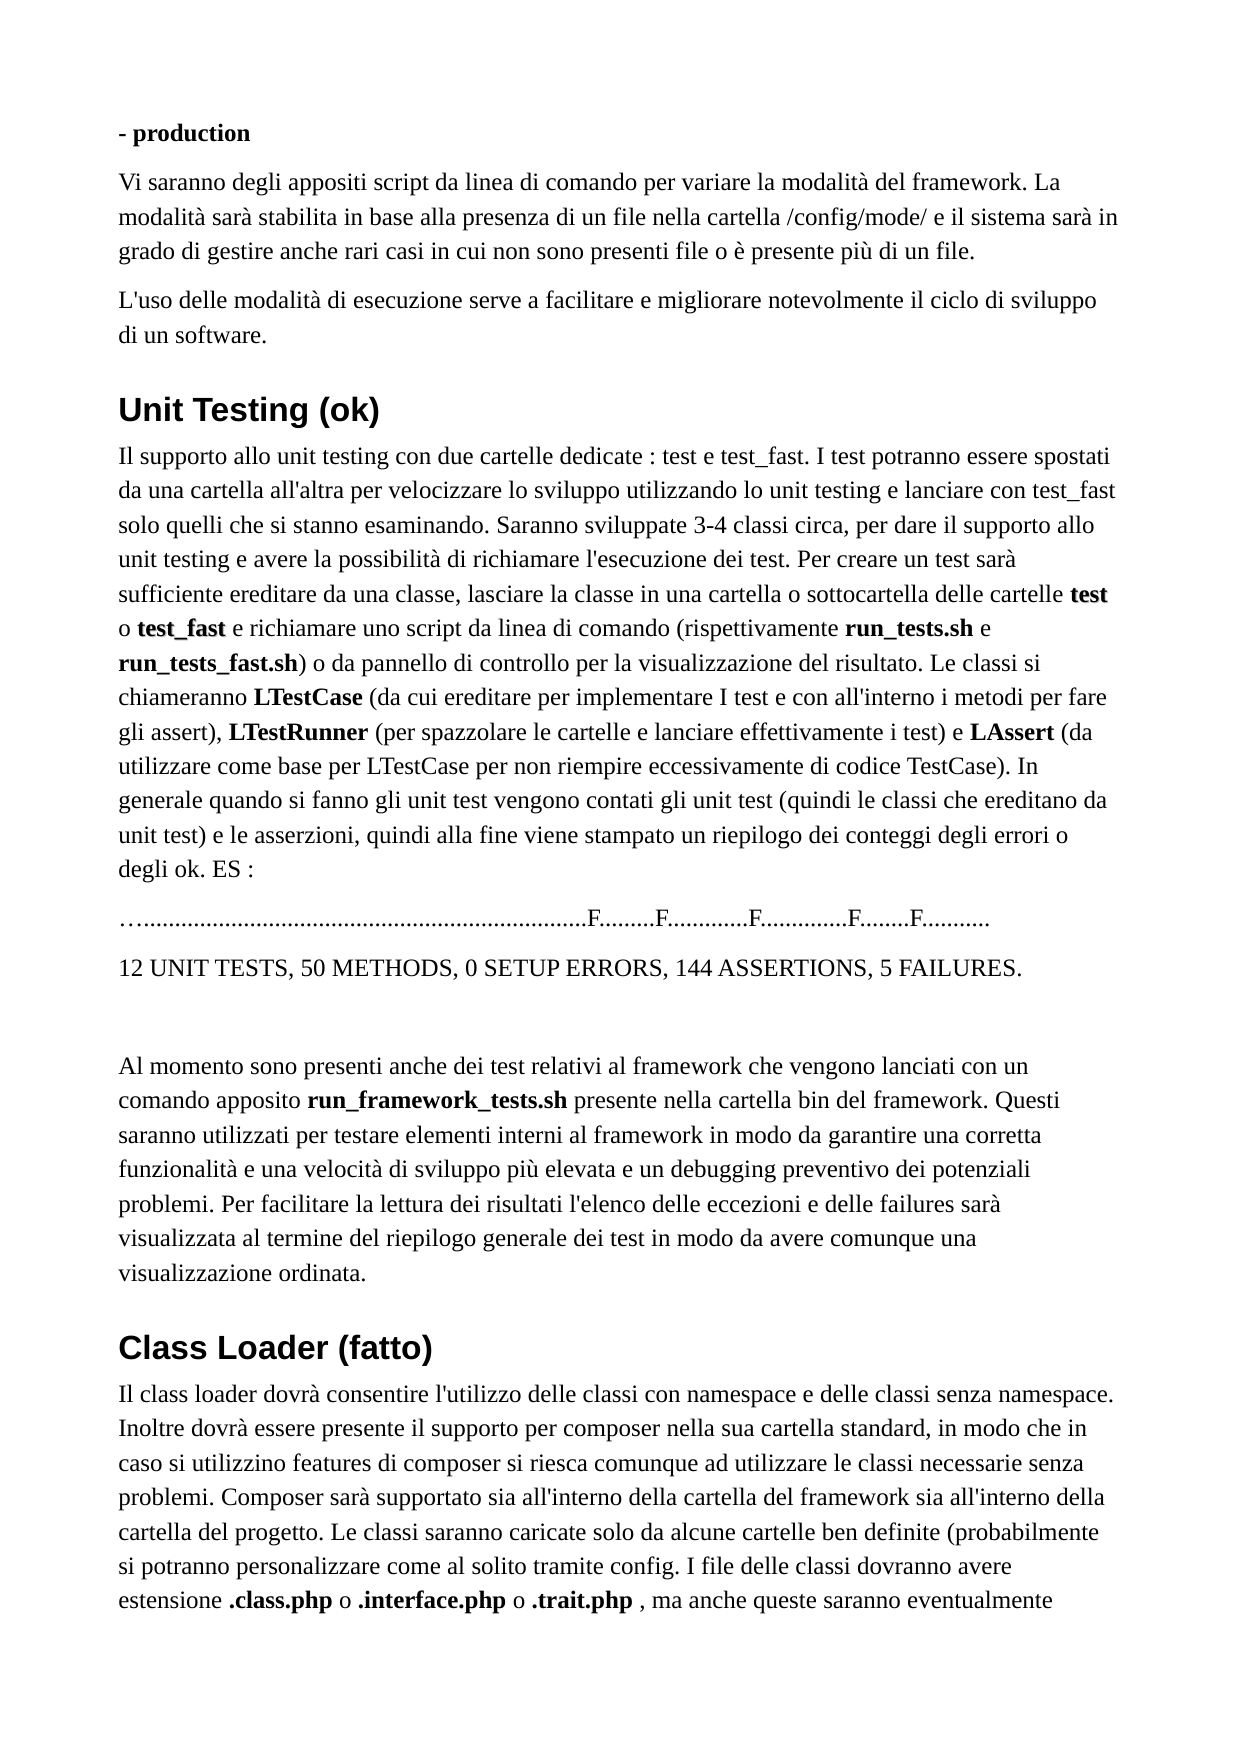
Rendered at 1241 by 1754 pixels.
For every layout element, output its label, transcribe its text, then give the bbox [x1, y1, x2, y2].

text Vi saranno degli appositi script da linea di comando per variare la modalità del framework. La modalità sarà stabilita in base alla presenza di un file nella cartella /config/mode/ e il sistema sarà in grado di gestire anche rari casi in cui non sono presenti file o è presente più di un file. [118, 167, 1122, 265]
text Il class loader dovrà consentire l'utilizzo delle classi con namespace e delle classi senza namespace. Inoltre dovrà essere presente il supporto per composer nella sua cartella standard, in modo che in caso si utilizzino features di composer si riesca comunque ad utilizzare le classi necessarie senza problemi. Composer sarà supportato sia all'interno della cartella del framework sia all'interno della cartella del progetto. Le classi saranno caricate solo da alcune cartelle ben definite (probabilmente si potranno personalizzare come al solito tramite config. I file delle classi dovranno avere estensione .class.php o .interface.php o .trait.php , ma anche queste saranno eventualmente [118, 1379, 1122, 1614]
subtitle Unit Testing (ok) [118, 389, 1122, 428]
text L'uso delle modalità di esecuzione serve a facilitare e migliorare notevolmente il ciclo di sviluppo di un software. [118, 285, 1122, 348]
text - production [118, 118, 1122, 147]
text 12 UNIT TESTS, 50 METHODS, 0 SETUP ERRORS, 144 ASSERTIONS, 5 FAILURES. [118, 953, 1122, 981]
text Il supporto allo unit testing con due cartelle dedicate : test e test_fast. I test potranno essere spostati da una cartella all'altra per velocizzare lo sviluppo utilizzando lo unit testing e lanciare con test_fast solo quelli che si stanno esaminando. Saranno sviluppate 3-4 classi circa, per dare il supporto allo unit testing e avere la possibilità di richiamare l'esecuzione dei test. Per creare un test sarà sufficiente ereditare da una classe, lasciare la classe in una cartella o sottocartella delle cartelle test o test_fast e richiamare uno script da linea di comando (rispettivamente run_tests.sh e run_tests_fast.sh) o da pannello di controllo per la visualizzazione del risultato. Le classi si chiameranno LTestCase (da cui ereditare per implementare I test e con all'interno i metodi per fare gli assert), LTestRunner (per spazzolare le cartelle e lanciare effettivamente i test) e LAssert (da utilizzare come base per LTestCase per non riempire eccessivamente di codice TestCase). In generale quando si fanno gli unit test vengono contati gli unit test (quindi le classi che ereditano da unit test) e le asserzioni, quindi alla fine viene stampato un riepilogo dei conteggi degli errori o degli ok. ES : [118, 441, 1122, 883]
text Al momento sono presenti anche dei test relativi al framework che vengono lanciati con un comando apposito run_framework_tests.sh presente nella cartella bin del framework. Questi saranno utilizzati per testare elementi interni al framework in modo da garantire una corretta funzionalità e una velocità di sviluppo più elevata e un debugging preventivo dei potenziali problemi. Per facilitare la lettura dei risultati l'elenco delle eccezioni e delle failures sarà visualizzata al termine del riepilogo generale dei test in modo da avere comunque una visualizzazione ordinata. [118, 1051, 1122, 1286]
text ….......................................................................F.........F.............F..............F........F........... [118, 903, 1122, 932]
subtitle Class Loader (fatto) [118, 1327, 1122, 1366]
